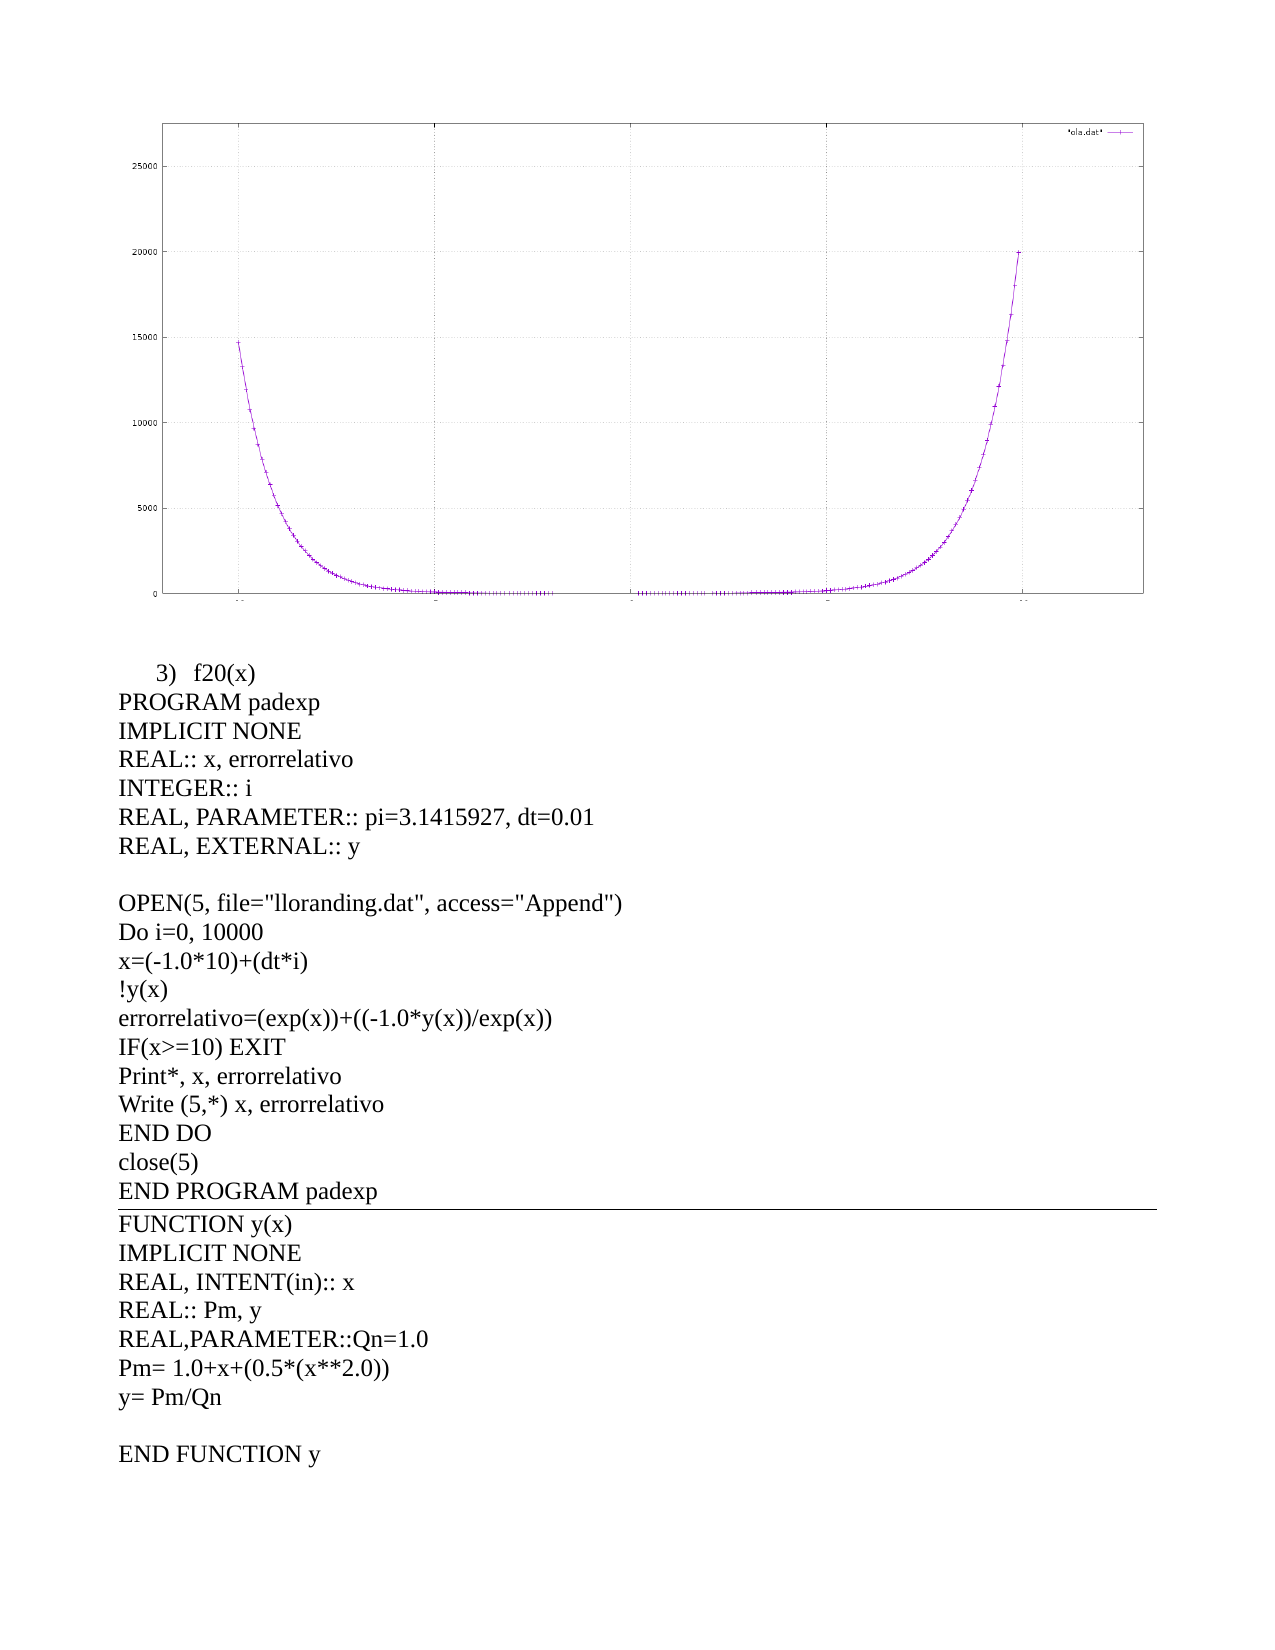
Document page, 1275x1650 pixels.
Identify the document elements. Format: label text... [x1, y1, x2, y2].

text errorrelativo=(exp(x))+((-1.0*y(x))/exp(x)) [118, 1003, 1157, 1032]
text REAL,PARAMETER::Qn=1.0 [118, 1324, 1157, 1353]
text close(5) [118, 1147, 1157, 1176]
text IMPLICIT NONE [118, 1238, 1157, 1267]
list f20(x) [156, 658, 1157, 687]
text OPEN(5, file="lloranding.dat", access="Append") [118, 888, 1157, 917]
picture [126, 118, 1149, 601]
text y= Pm/Qn [118, 1382, 1157, 1410]
text IMPLICIT NONE [118, 716, 1157, 744]
text x=(-1.0*10)+(dt*i) [118, 946, 1157, 974]
text REAL:: x, errorrelativo [118, 744, 1157, 773]
text PROGRAM padexp [118, 687, 1157, 716]
text Pm= 1.0+x+(0.5*(x**2.0)) [118, 1353, 1157, 1382]
text REAL:: Pm, y [118, 1295, 1157, 1324]
text REAL, EXTERNAL:: y [118, 831, 1157, 859]
text Print*, x, errorrelativo [118, 1061, 1157, 1089]
text Write (5,*) x, errorrelativo [118, 1089, 1157, 1118]
text END PROGRAM padexp [118, 1176, 1157, 1209]
text Do i=0, 10000 [118, 917, 1157, 946]
text END FUNCTION y [118, 1439, 1157, 1468]
text FUNCTION y(x) [118, 1210, 1157, 1238]
text !y(x) [118, 974, 1157, 1003]
text IF(x>=10) EXIT [118, 1032, 1157, 1061]
text REAL, PARAMETER:: pi=3.1415927, dt=0.01 [118, 802, 1157, 831]
text INTEGER:: i [118, 773, 1157, 802]
text REAL, INTENT(in):: x [118, 1267, 1157, 1295]
text END DO [118, 1118, 1157, 1147]
